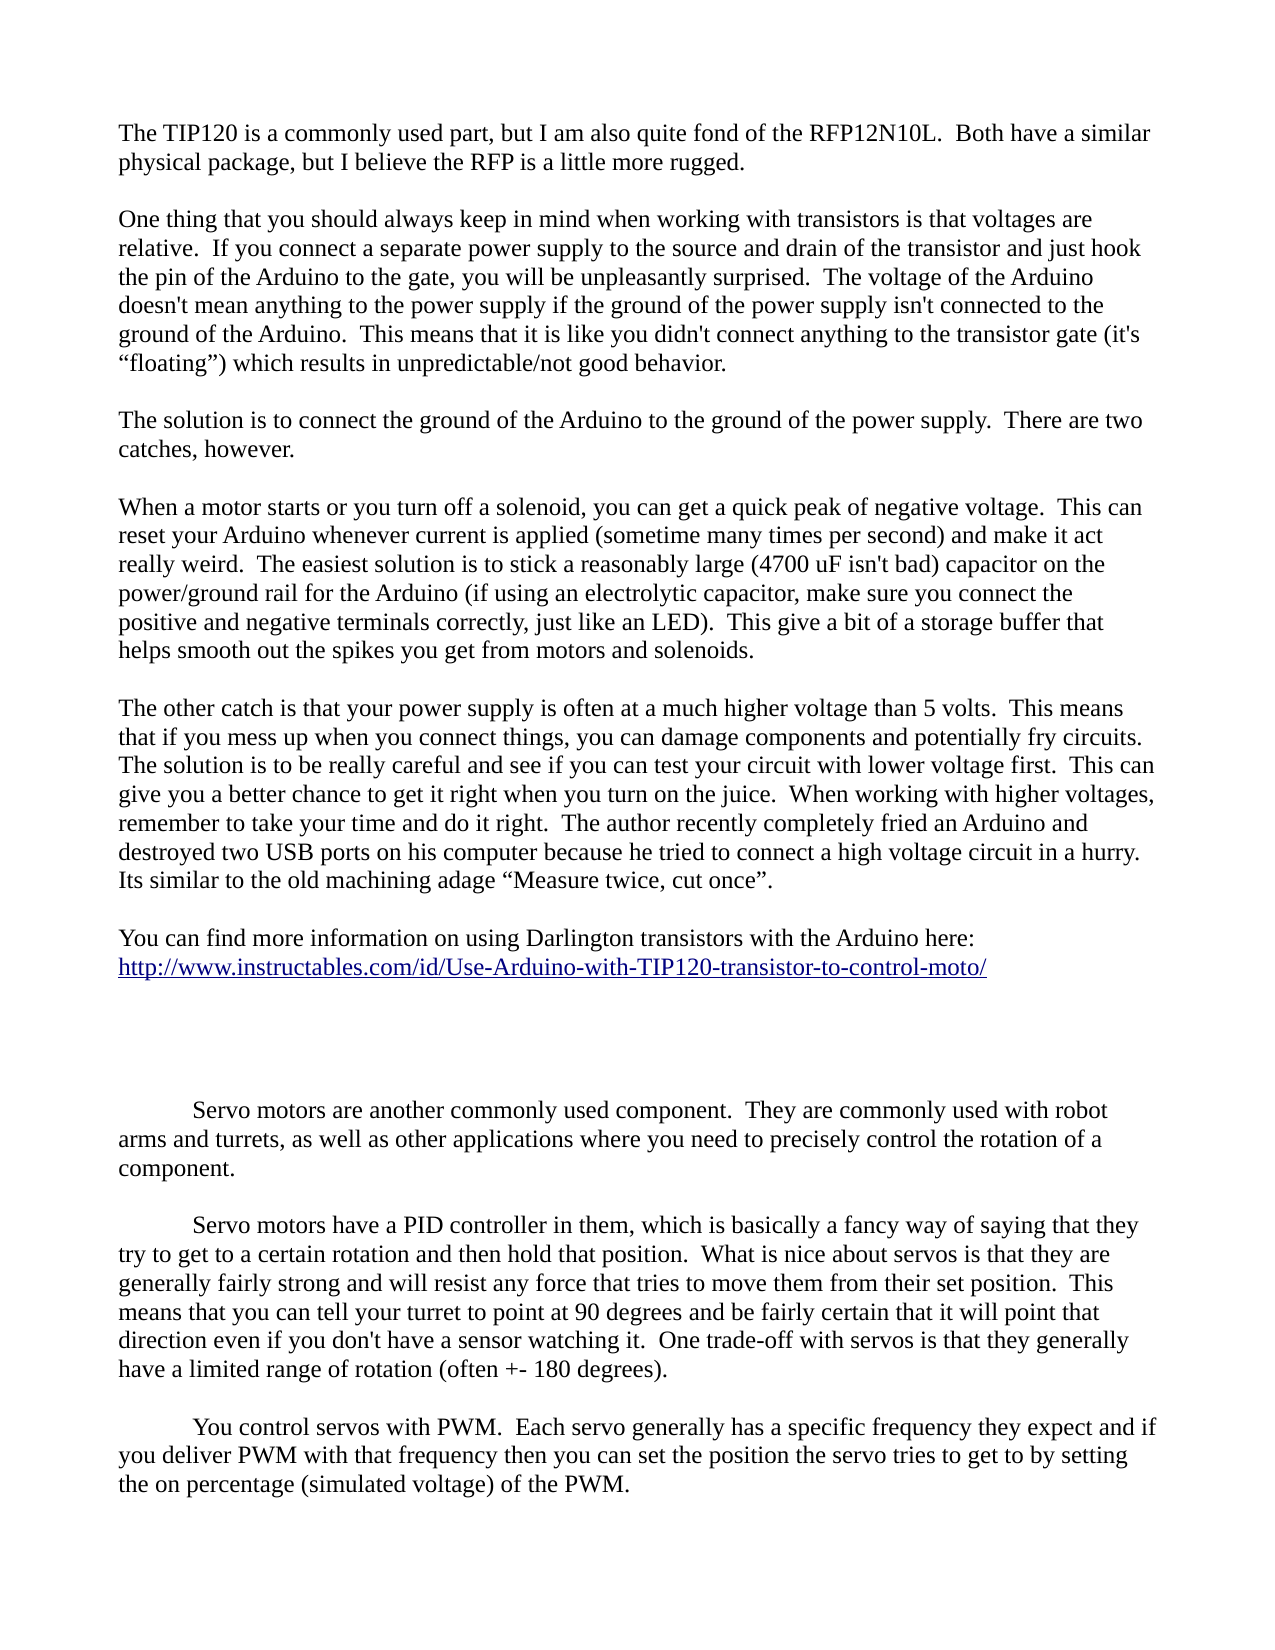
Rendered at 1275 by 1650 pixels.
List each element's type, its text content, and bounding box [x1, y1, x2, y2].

text The solution is to connect the ground of the Arduino to the ground of the power supply. There are two catches, however. [118, 406, 1157, 463]
text Servo motors are another commonly used component. They are commonly used with robot arms and turrets, as well as other applications where you need to precisely control the rotation of a component. [118, 1096, 1157, 1182]
text Servo motors have a PID controller in them, which is basically a fancy way of saying that they try to get to a certain rotation and then hold that position. What is nice about servos is that they are generally fairly strong and will resist any force that tries to move them from their set position. This means that you can tell your turret to point at 90 degrees and be fairly certain that it will point that direction even if you don't have a sensor watching it. One trade-off with servos is that they generally have a limited range of rotation (often +- 180 degrees). [118, 1211, 1157, 1383]
text The TIP120 is a commonly used part, but I am also quite fond of the RFP12N10L. Both have a similar physical package, but I believe the RFP is a little more rugged. [118, 118, 1157, 176]
text http://www.instructables.com/id/Use-Arduino-with-TIP120-transistor-to-control-moto/ [118, 952, 1157, 981]
text The other catch is that your power supply is often at a much higher voltage than 5 volts. This means that if you mess up when you connect things, you can damage components and potentially fry circuits. The solution is to be really careful and see if you can test your circuit with lower voltage first. This can give you a better chance to get it right when you turn on the juice. When working with higher voltages, remember to take your time and do it right. The author recently completely fried an Arduino and destroyed two USB ports on his computer because he tried to connect a high voltage circuit in a hurry. Its similar to the old machining adage “Measure twice, cut once”. [118, 693, 1157, 894]
text You can find more information on using Darlington transistors with the Arduino here: [118, 923, 1157, 952]
text One thing that you should always keep in mind when working with transistors is that voltages are relative. If you connect a separate power supply to the source and drain of the transistor and just hook the pin of the Arduino to the gate, you will be unpleasantly surprised. The voltage of the Arduino doesn't mean anything to the power supply if the ground of the power supply isn't connected to the ground of the Arduino. This means that it is like you didn't connect anything to the transistor gate (it's “floating”) which results in unpredictable/not good behavior. [118, 204, 1157, 377]
text You control servos with PWM. Each servo generally has a specific frequency they expect and if you deliver PWM with that frequency then you can set the position the servo tries to get to by setting the on percentage (simulated voltage) of the PWM. [118, 1412, 1157, 1498]
text When a motor starts or you turn off a solenoid, you can get a quick peak of negative voltage. This can reset your Arduino whenever current is applied (sometime many times per second) and make it act really weird. The easiest solution is to stick a reasonably large (4700 uF isn't bad) capacitor on the power/ground rail for the Arduino (if using an electrolytic capacitor, make sure you connect the positive and negative terminals correctly, just like an LED). This give a bit of a storage buffer that helps smooth out the spikes you get from motors and solenoids. [118, 492, 1157, 664]
